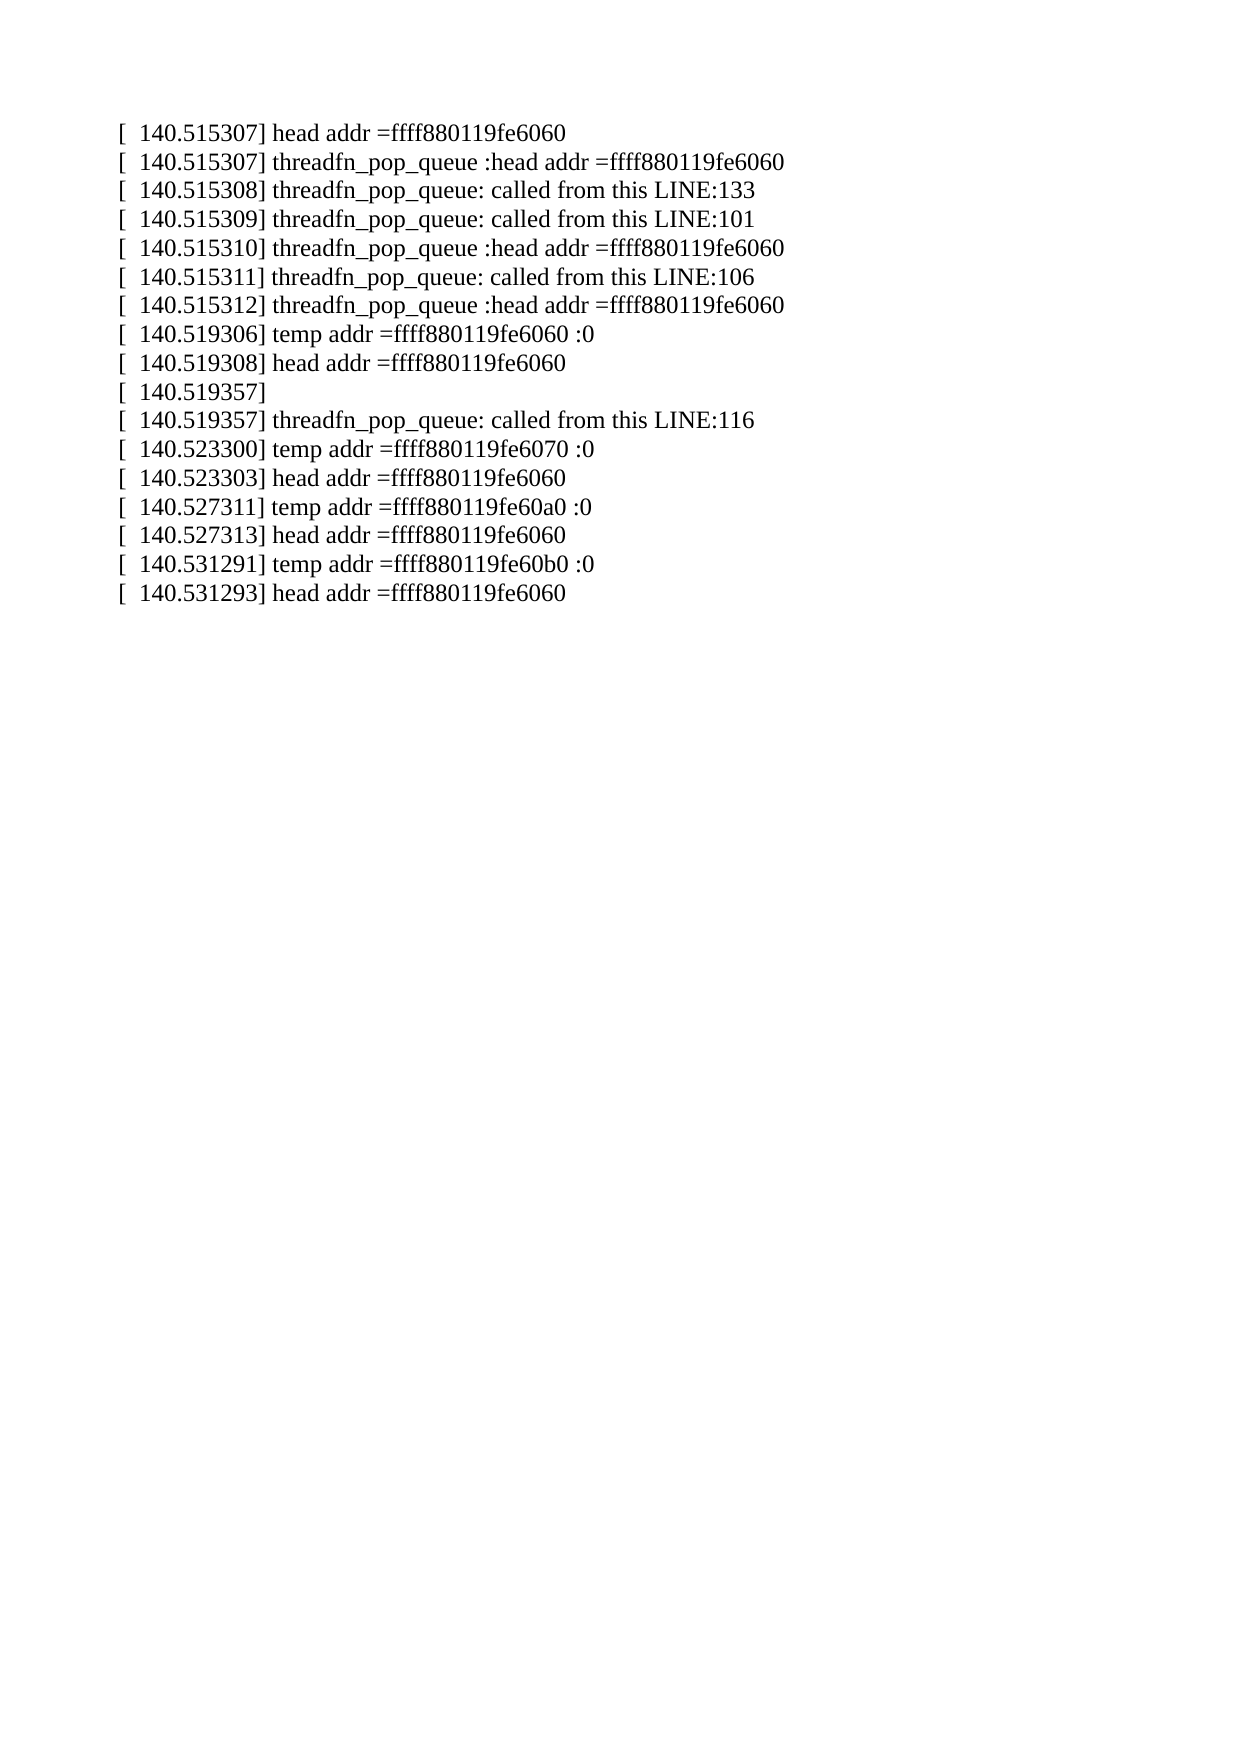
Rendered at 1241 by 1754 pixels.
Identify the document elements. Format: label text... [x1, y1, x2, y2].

text [ 140.531293] head addr =ffff880119fe6060 [118, 578, 1122, 607]
text [ 140.523303] head addr =ffff880119fe6060 [118, 463, 1122, 492]
text [ 140.515307] head addr =ffff880119fe6060 [118, 118, 1122, 147]
text [ 140.515311] threadfn_pop_queue: called from this LINE:106 [118, 262, 1122, 291]
text [ 140.515310] threadfn_pop_queue :head addr =ffff880119fe6060 [118, 233, 1122, 262]
text [ 140.515307] threadfn_pop_queue :head addr =ffff880119fe6060 [118, 147, 1122, 176]
text [ 140.519308] head addr =ffff880119fe6060 [118, 348, 1122, 377]
text [ 140.531291] temp addr =ffff880119fe60b0 :0 [118, 549, 1122, 578]
text [ 140.515309] threadfn_pop_queue: called from this LINE:101 [118, 204, 1122, 233]
text [ 140.515312] threadfn_pop_queue :head addr =ffff880119fe6060 [118, 291, 1122, 319]
text [ 140.527313] head addr =ffff880119fe6060 [118, 521, 1122, 549]
text [ 140.519357] threadfn_pop_queue: called from this LINE:116 [118, 406, 1122, 434]
text [ 140.519357] [118, 377, 1122, 406]
text [ 140.523300] temp addr =ffff880119fe6070 :0 [118, 434, 1122, 463]
text [ 140.515308] threadfn_pop_queue: called from this LINE:133 [118, 176, 1122, 204]
text [ 140.519306] temp addr =ffff880119fe6060 :0 [118, 319, 1122, 348]
text [ 140.527311] temp addr =ffff880119fe60a0 :0 [118, 492, 1122, 521]
